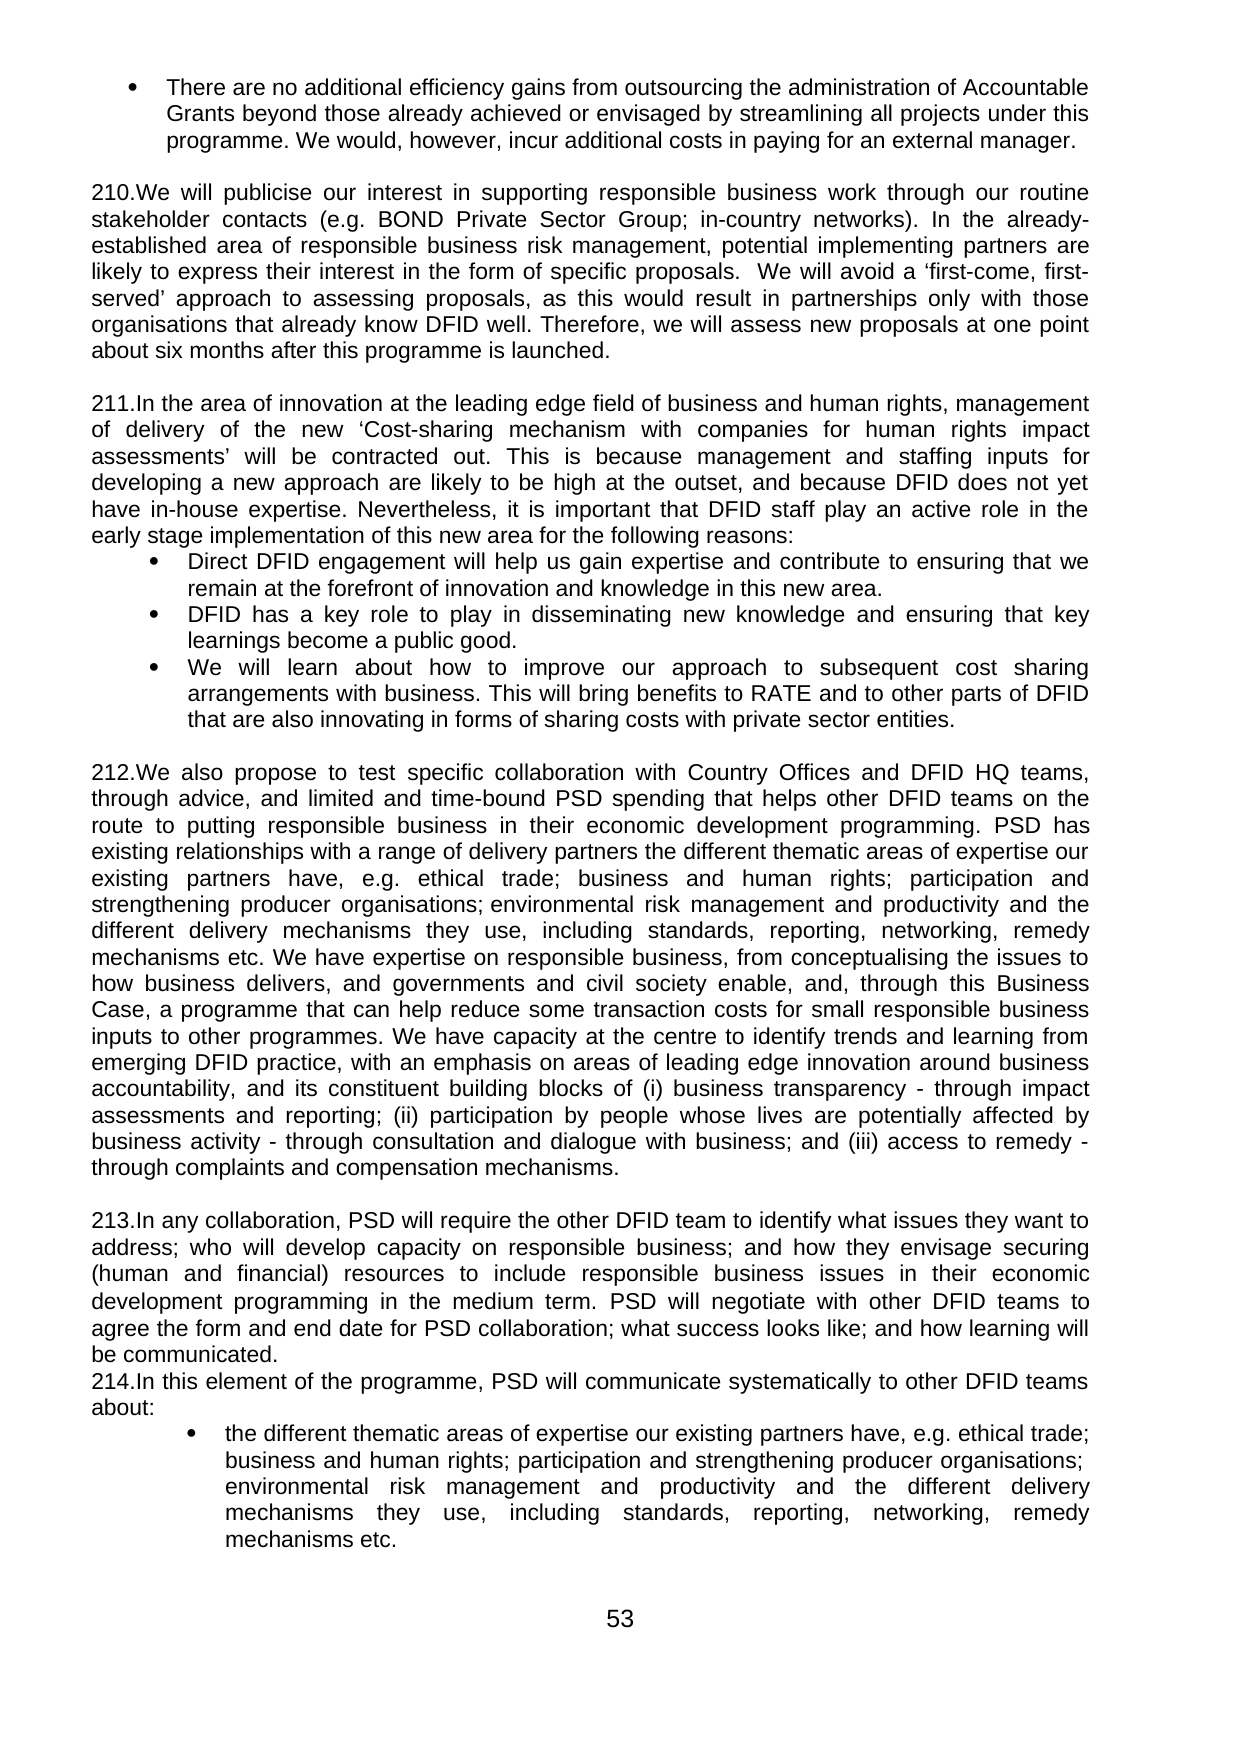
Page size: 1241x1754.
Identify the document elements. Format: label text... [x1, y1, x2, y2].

list In the area of innovation at the leading edge field of business and human rights, management of delivery of the new ‘Cost-sharing mechanism with companies for human rights impact assessments’ will be contracted out. This is because management and staffing inputs for developing a new approach are likely to be high at the outset, and because DFID does not yet have in-house expertise. Nevertheless, it is important that DFID staff play an active role in the early stage implementation of this new area for the following reasons: [150, 390, 1090, 548]
list DFID has a key role to play in disseminating new knowledge and ensuring that key learnings become a public good. [150, 601, 1090, 654]
list the different thematic areas of expertise our existing partners have, e.g. ethical trade; business and human rights; participation and strengthening producer organisations; environmental risk management and productivity and the different delivery mechanisms they use, including standards, reporting, networking, remedy mechanisms etc. [187, 1420, 1090, 1552]
list In this element of the programme, PSD will communicate systematically to other DFID teams about: [150, 1368, 1090, 1420]
list We will publicise our interest in supporting responsible business work through our routine stakeholder contacts (e.g. BOND Private Sector Group; in-country networks). In the already-established area of responsible business risk management, potential implementing partners are likely to express their interest in the form of specific proposals. We will avoid a ‘first-come, first-served’ approach to assessing proposals, as this would result in partnerships only with those organisations that already know DFID well. Therefore, we will assess new proposals at one point about six months after this programme is launched. [150, 179, 1090, 364]
list In any collaboration, PSD will require the other DFID team to identify what issues they want to address; who will develop capacity on responsible business; and how they envisage securing (human and financial) resources to include responsible business issues in their economic development programming in the medium term. PSD will negotiate with other DFID teams to agree the form and end date for PSD collaboration; what success looks like; and how learning will be communicated. [150, 1207, 1090, 1368]
list We also propose to test specific collaboration with Country Offices and DFID HQ teams, through advice, and limited and time-bound PSD spending that helps other DFID teams on the route to putting responsible business in their economic development programming. PSD has existing relationships with a range of delivery partners the different thematic areas of expertise our existing partners have, e.g. ethical trade; business and human rights; participation and strengthening producer organisations; environmental risk management and productivity and the different delivery mechanisms they use, including standards, reporting, networking, remedy mechanisms etc. We have expertise on responsible business, from conceptualising the issues to how business delivers, and governments and civil society enable, and, through this Business Case, a programme that can help reduce some transaction costs for small responsible business inputs to other programmes. We have capacity at the centre to identify trends and learning from emerging DFID practice, with an emphasis on areas of leading edge innovation around business accountability, and its constituent building blocks of (i) business transparency - through impact assessments and reporting; (ii) participation by people whose lives are potentially affected by business activity - through consultation and dialogue with business; and (iii) access to remedy - through complaints and compensation mechanisms. [150, 759, 1090, 1181]
list There are no additional efficiency gains from outsourcing the administration of Accountable Grants beyond those already achieved or envisaged by streamlining all projects under this programme. We would, however, incur additional costs in paying for an external manager. [150, 74, 1090, 153]
list Direct DFID engagement will help us gain expertise and contribute to ensuring that we remain at the forefront of innovation and knowledge in this new area. [150, 548, 1090, 601]
list We will learn about how to improve our approach to subsequent cost sharing arrangements with business. This will bring benefits to RATE and to other parts of DFID that are also innovating in forms of sharing costs with private sector entities. [150, 654, 1090, 733]
